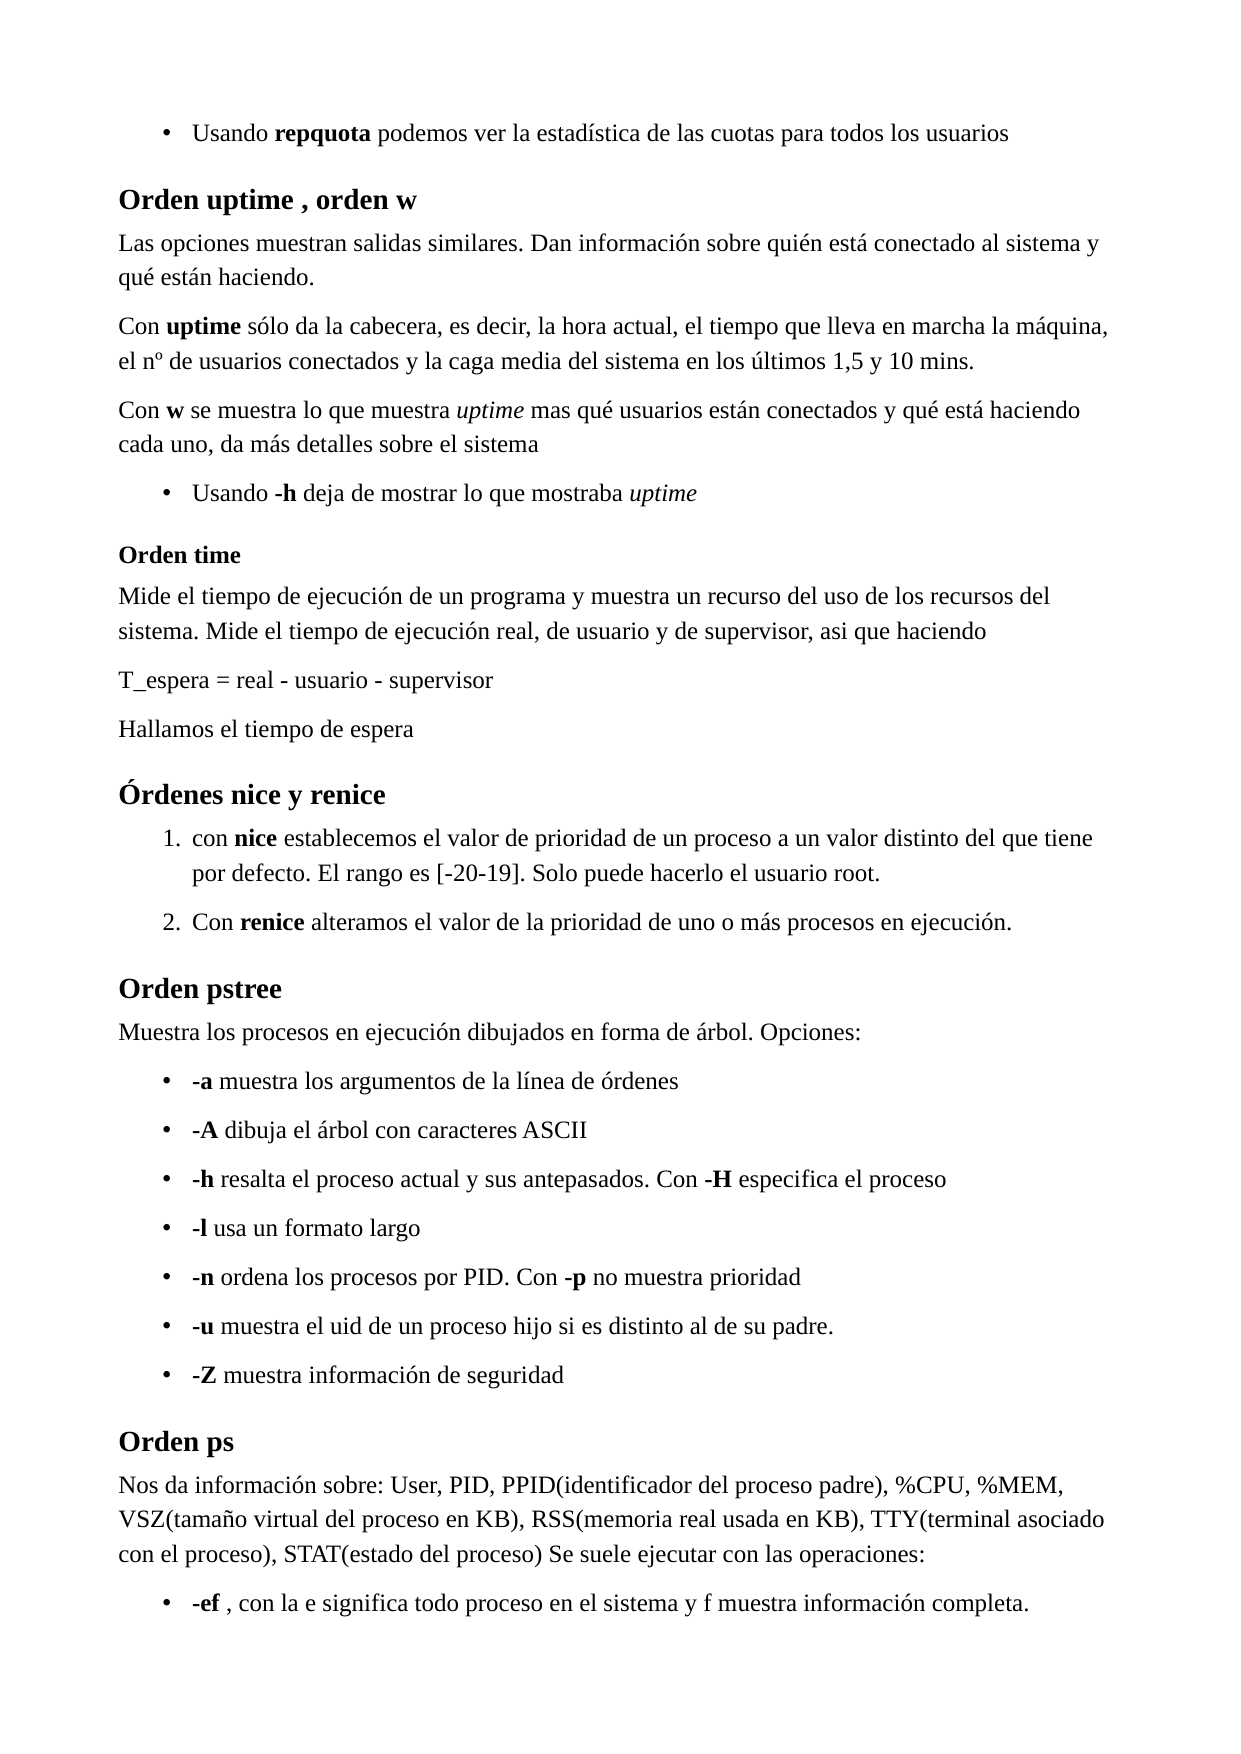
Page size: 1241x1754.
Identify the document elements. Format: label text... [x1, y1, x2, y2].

list Usando repquota podemos ver la estadística de las cuotas para todos los usuarios [162, 118, 1122, 147]
subtitle Órdenes nice y renice [118, 777, 1122, 811]
list -u muestra el uid de un proceso hijo si es distinto al de su padre. [162, 1311, 1122, 1340]
subtitle Orden ps [118, 1424, 1122, 1457]
subtitle Orden time [118, 540, 1122, 569]
subtitle Orden uptime , orden w [118, 182, 1122, 215]
list Con renice alteramos el valor de la prioridad de uno o más procesos en ejecución. [162, 907, 1122, 936]
list -h resalta el proceso actual y sus antepasados. Con -H especifica el proceso [162, 1164, 1122, 1193]
text Mide el tiempo de ejecución de un programa y muestra un recurso del uso de los recursos del sistema. Mide el tiempo de ejecución real, de usuario y de supervisor, asi que haciendo [118, 581, 1122, 644]
text Con w se muestra lo que muestra uptime mas qué usuarios están conectados y qué está haciendo cada uno, da más detalles sobre el sistema [118, 395, 1122, 458]
text Hallamos el tiempo de espera [118, 714, 1122, 743]
subtitle Orden pstree [118, 971, 1122, 1004]
text Nos da información sobre: User, PID, PPID(identificador del proceso padre), %CPU, %MEM, VSZ(tamaño virtual del proceso en KB), RSS(memoria real usada en KB), TTY(terminal asociado con el proceso), STAT(estado del proceso) Se suele ejecutar con las operaciones: [118, 1470, 1122, 1568]
list -l usa un formato largo [162, 1213, 1122, 1242]
list -ef , con la e significa todo proceso en el sistema y f muestra información completa. [162, 1588, 1122, 1617]
list Usando -h deja de mostrar lo que mostraba uptime [162, 478, 1122, 507]
text Las opciones muestran salidas similares. Dan información sobre quién está conectado al sistema y qué están haciendo. [118, 228, 1122, 291]
text Muestra los procesos en ejecución dibujados en forma de árbol. Opciones: [118, 1017, 1122, 1046]
list -Z muestra información de seguridad [162, 1360, 1122, 1389]
list -n ordena los procesos por PID. Con -p no muestra prioridad [162, 1262, 1122, 1291]
text T_espera = real - usuario - supervisor [118, 665, 1122, 693]
text Con uptime sólo da la cabecera, es decir, la hora actual, el tiempo que lleva en marcha la máquina, el nº de usuarios conectados y la caga media del sistema en los últimos 1,5 y 10 mins. [118, 311, 1122, 374]
list -a muestra los argumentos de la línea de órdenes [162, 1066, 1122, 1094]
list -A dibuja el árbol con caracteres ASCII [162, 1115, 1122, 1144]
list con nice establecemos el valor de prioridad de un proceso a un valor distinto del que tiene por defecto. El rango es [-20-19]. Solo puede hacerlo el usuario root. [162, 823, 1122, 887]
